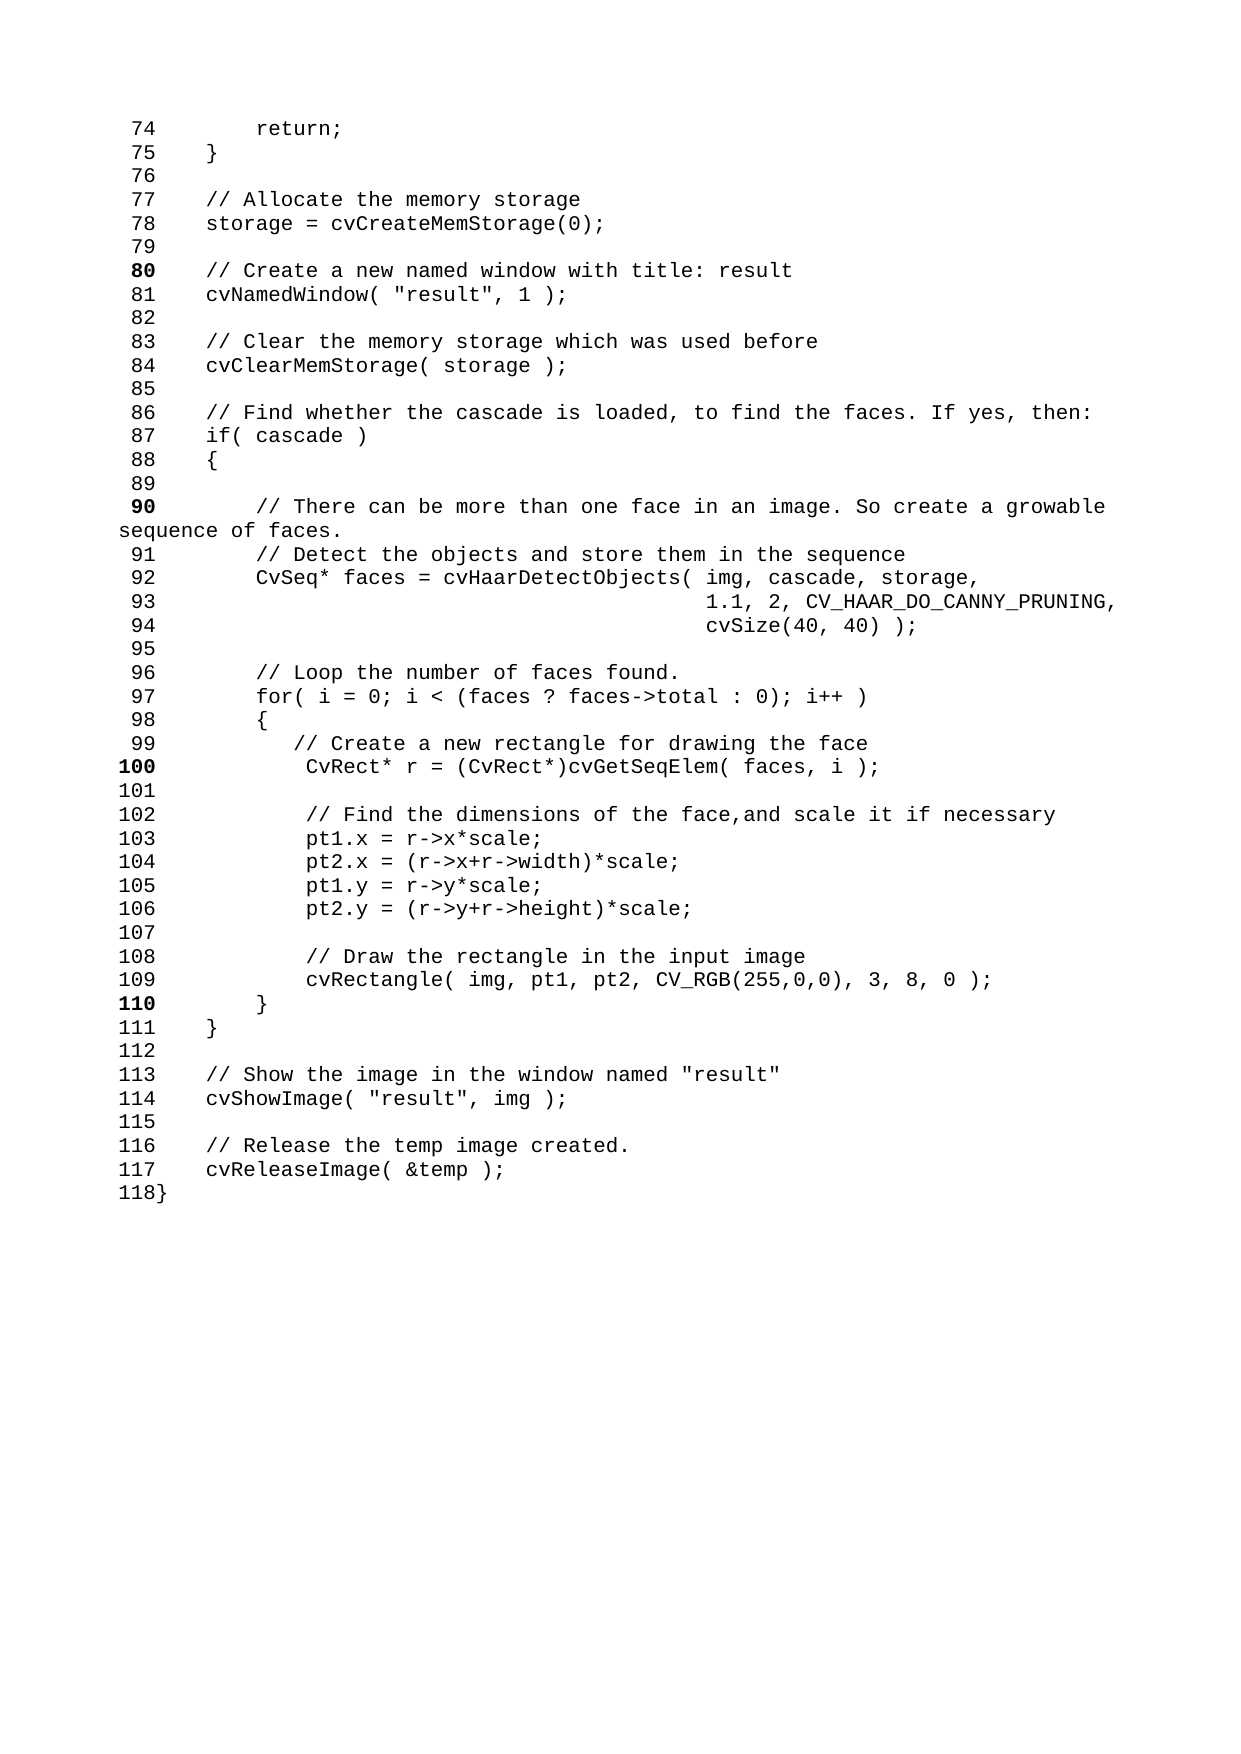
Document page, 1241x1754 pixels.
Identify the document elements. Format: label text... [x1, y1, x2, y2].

text 79 [118, 236, 1122, 260]
text 106 pt2.y = (r->y+r->height)*scale; [118, 898, 1122, 922]
text 115 [118, 1111, 1122, 1135]
text 92 CvSeq* faces = cvHaarDetectObjects( img, cascade, storage, [118, 567, 1122, 591]
text 104 pt2.x = (r->x+r->width)*scale; [118, 851, 1122, 875]
text 80 // Create a new named window with title: result [118, 260, 1122, 284]
text 74 return; [118, 118, 1122, 142]
text 95 [118, 638, 1122, 662]
text 117 cvReleaseImage( &temp ); [118, 1158, 1122, 1182]
text 107 [118, 922, 1122, 946]
text 75 } [118, 142, 1122, 165]
text 86 // Find whether the cascade is loaded, to find the faces. If yes, then: [118, 402, 1122, 426]
text 77 // Allocate the memory storage [118, 189, 1122, 213]
text 87 if( cascade ) [118, 426, 1122, 449]
text 88 { [118, 449, 1122, 473]
text 111 } [118, 1017, 1122, 1040]
text 118} [118, 1182, 1122, 1206]
text 78 storage = cvCreateMemStorage(0); [118, 213, 1122, 236]
text 113 // Show the image in the window named "result" [118, 1064, 1122, 1088]
text 105 pt1.y = r->y*scale; [118, 875, 1122, 898]
text 112 [118, 1040, 1122, 1064]
text 81 cvNamedWindow( "result", 1 ); [118, 284, 1122, 307]
text 93 1.1, 2, CV_HAAR_DO_CANNY_PRUNING, [118, 591, 1122, 615]
text 91 // Detect the objects and store them in the sequence [118, 544, 1122, 567]
text 82 [118, 307, 1122, 331]
text 114 cvShowImage( "result", img ); [118, 1088, 1122, 1111]
text 97 for( i = 0; i < (faces ? faces->total : 0); i++ ) [118, 686, 1122, 709]
text 116 // Release the temp image created. [118, 1135, 1122, 1158]
text 109 cvRectangle( img, pt1, pt2, CV_RGB(255,0,0), 3, 8, 0 ); [118, 969, 1122, 993]
text 98 { [118, 709, 1122, 733]
text 85 [118, 378, 1122, 402]
text 108 // Draw the rectangle in the input image [118, 946, 1122, 969]
text 102 // Find the dimensions of the face,and scale it if necessary [118, 804, 1122, 827]
text 90 // There can be more than one face in an image. So create a growable sequence of faces. [118, 496, 1122, 544]
text 110 } [118, 993, 1122, 1017]
text 84 cvClearMemStorage( storage ); [118, 354, 1122, 378]
text 89 [118, 473, 1122, 496]
text 103 pt1.x = r->x*scale; [118, 827, 1122, 851]
text 100 CvRect* r = (CvRect*)cvGetSeqElem( faces, i ); [118, 757, 1122, 780]
text 94 cvSize(40, 40) ); [118, 615, 1122, 638]
text 101 [118, 780, 1122, 804]
text 96 // Loop the number of faces found. [118, 662, 1122, 686]
text 76 [118, 165, 1122, 189]
text 83 // Clear the memory storage which was used before [118, 331, 1122, 354]
text 99 // Create a new rectangle for drawing the face [118, 733, 1122, 757]
